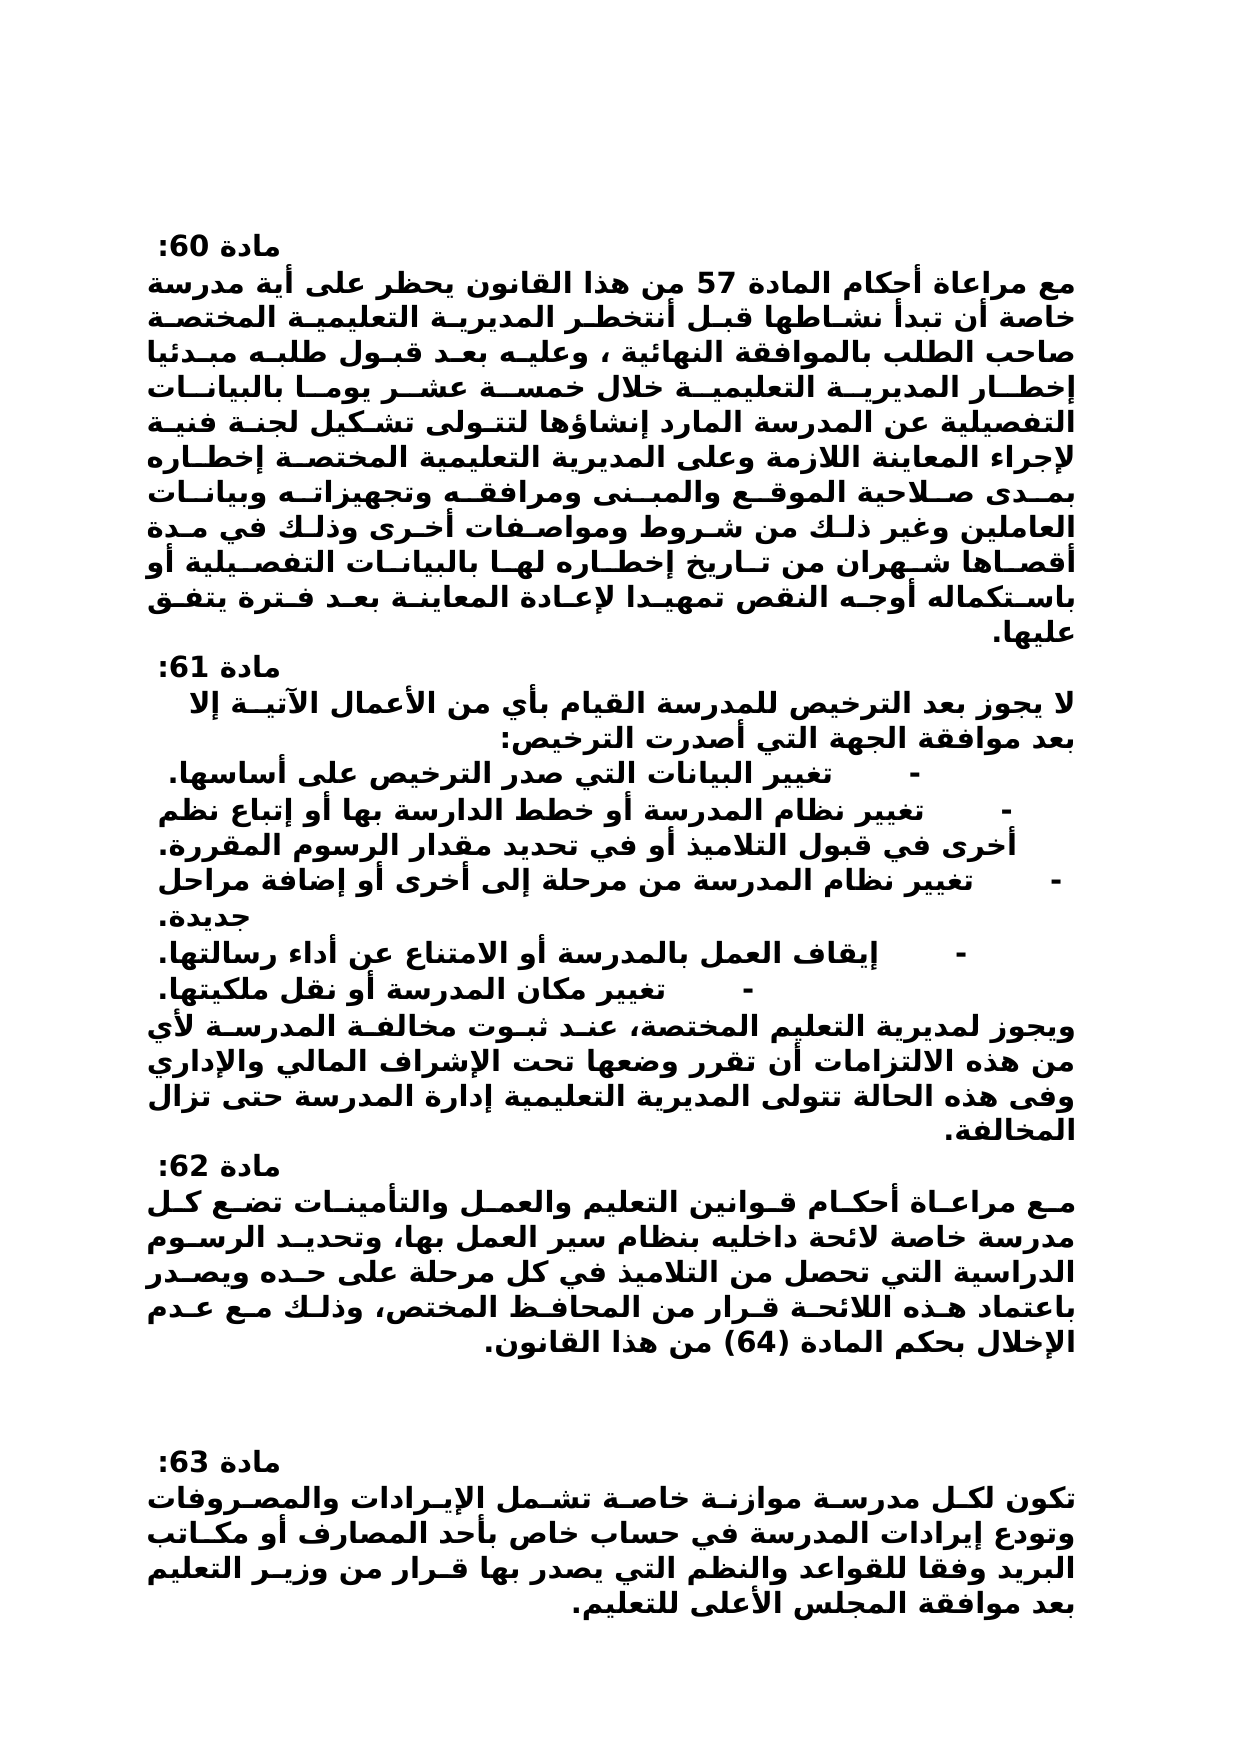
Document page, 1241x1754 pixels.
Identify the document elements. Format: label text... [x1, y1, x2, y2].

text تكون لكل مدرسة موازنة خاصة تشمل الإيرادات والمصروفات وتودع إيرادات المدرسة في حساب خاص بأحد المصارف أو مكاتب البريد وفقا للقواعد والنظم التي يصدر بها قرار من وزير التعليم بعد موافقة المجلس الأعلى للتعليم. [146, 1481, 1076, 1620]
list تغيير نظام المدرسة من مرحلة إلى أخرى أو إضافة مراحل جديدة. [147, 863, 1076, 933]
text ويجوز لمديرية التعليم المختصة، عند ثبوت مخالفة المدرسة لأي من هذه الالتزامات أن تقرر وضعها تحت الإشراف المالي والإداري وفى هذه الحالة تتولى المديرية التعليمية إدارة المدرسة حتى تزال المخالفة. [146, 1009, 1076, 1148]
text لا يجوز بعد الترخيص للمدرسة القيام بأي من الأعمال الآتية إلا بعد موافقة الجهة التي أصدرت الترخيص: [188, 687, 1076, 755]
text مادة 63: [147, 1445, 1077, 1479]
list تغيير مكان المدرسة أو نقل ملكيتها. [147, 972, 1076, 1006]
list إيقاف العمل بالمدرسة أو الامتناع عن أداء رسالتها. [147, 936, 1076, 970]
text مع مراعاة أحكام المادة 57 من هذا القانون يحظر على أية مدرسة خاصة أن تبدأ نشاطها قبل أنتخطر المديرية التعليمية المختصة صاحب الطلب بالموافقة النهائية ، وعليه بعد قبول طلبه مبدئيا إخطار المديرية التعليمية خلال خمسة عشر يوما بالبيانات التفصيلية عن المدرسة المارد إنشاؤها لتتولى تشكيل لجنة فنية لإجراء المعاينة اللازمة وعلى المديرية التعليمية المختصة إخطاره بمدى صلاحية الموقع والمبنى ومرافقه وتجهيزاته وبيانات العاملين وغير ذلك من شروط ومواصفات أخرى وذلك في مدة أقصاها شهران من تاريخ إخطاره لها بالبيانات التفصيلية أو باستكماله أوجه النقص تمهيدا لإعادة المعاينة بعد فترة يتفق عليها. [146, 266, 1076, 649]
text مادة 62: [147, 1149, 1077, 1183]
text مع مراعاة أحكام قوانين التعليم والعمل والتأمينات تضع كل مدرسة خاصة لائحة داخليه بنظام سير العمل بها، وتحديد الرسوم الدراسية التي تحصل من التلاميذ في كل مرحلة على حده ويصدر باعتماد هذه اللائحة قرار من المحافظ المختص، وذلك مع عدم الإخلال بحكم المادة (64) من هذا القانون. [146, 1185, 1076, 1359]
text مادة 61: [147, 650, 1077, 684]
text مادة 60: [147, 229, 1077, 263]
list تغيير البيانات التي صدر الترخيص على أساسها. [147, 757, 1076, 791]
list تغيير نظام المدرسة أو خطط الدارسة بها أو إتباع نظم أخرى في قبول التلاميذ أو في تحديد مقدار الرسوم المقررة. [147, 793, 1076, 862]
